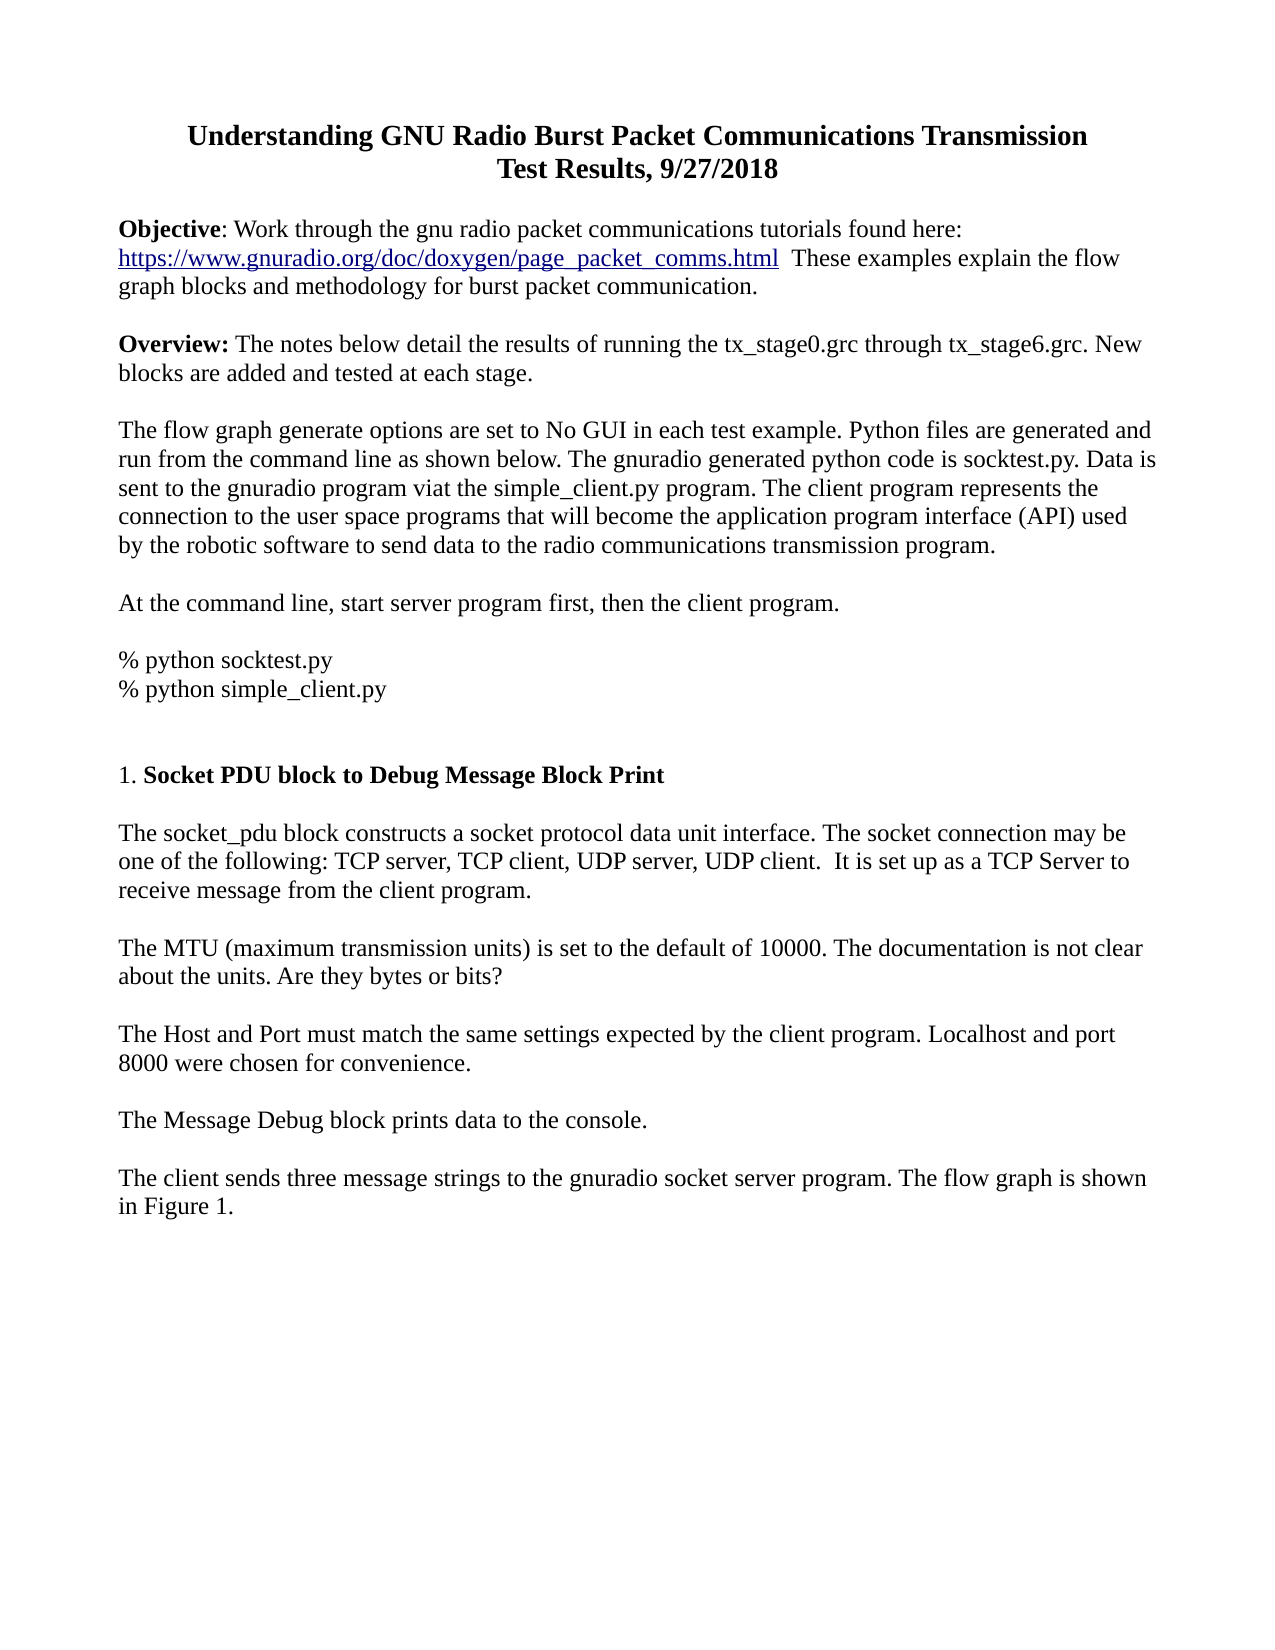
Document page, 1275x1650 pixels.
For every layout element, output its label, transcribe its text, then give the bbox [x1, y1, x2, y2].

text The flow graph generate options are set to No GUI in each test example. Python files are generated and run from the command line as shown below. The gnuradio generated python code is socktest.py. Data is sent to the gnuradio program viat the simple_client.py program. The client program represents the connection to the user space programs that will become the application program interface (API) used by the robotic software to send data to the radio communications transmission program. [118, 415, 1157, 559]
text The client sends three message strings to the gnuradio socket server program. The flow graph is shown in Figure 1. [118, 1163, 1157, 1220]
text % python socktest.py [118, 645, 1157, 674]
text Overview: The notes below detail the results of running the tx_stage0.grc through tx_stage6.grc. New blocks are added and tested at each stage. [118, 329, 1157, 386]
text The Host and Port must match the same settings expected by the client program. Localhost and port 8000 were chosen for convenience. [118, 1019, 1157, 1076]
text Test Results, 9/27/2018 [118, 152, 1157, 185]
text The Message Debug block prints data to the console. [118, 1105, 1157, 1134]
text Objective: Work through the gnu radio packet communications tutorials found here: https://www.gnuradio.org/doc/doxygen/page_packet_comms.html These examples explain the flow graph blocks and methodology for burst packet communication. [118, 214, 1157, 300]
text 1. Socket PDU block to Debug Message Block Print [118, 760, 1157, 789]
text The MTU (maximum transmission units) is set to the default of 10000. The documentation is not clear about the units. Are they bytes or bits? [118, 933, 1157, 990]
text Understanding GNU Radio Burst Packet Communications Transmission [118, 118, 1157, 152]
text At the command line, start server program first, then the client program. [118, 588, 1157, 616]
text The socket_pdu block constructs a socket protocol data unit interface. The socket connection may be one of the following: TCP server, TCP client, UDP server, UDP client. It is set up as a TCP Server to receive message from the client program. [118, 818, 1157, 904]
text % python simple_client.py [118, 674, 1157, 703]
